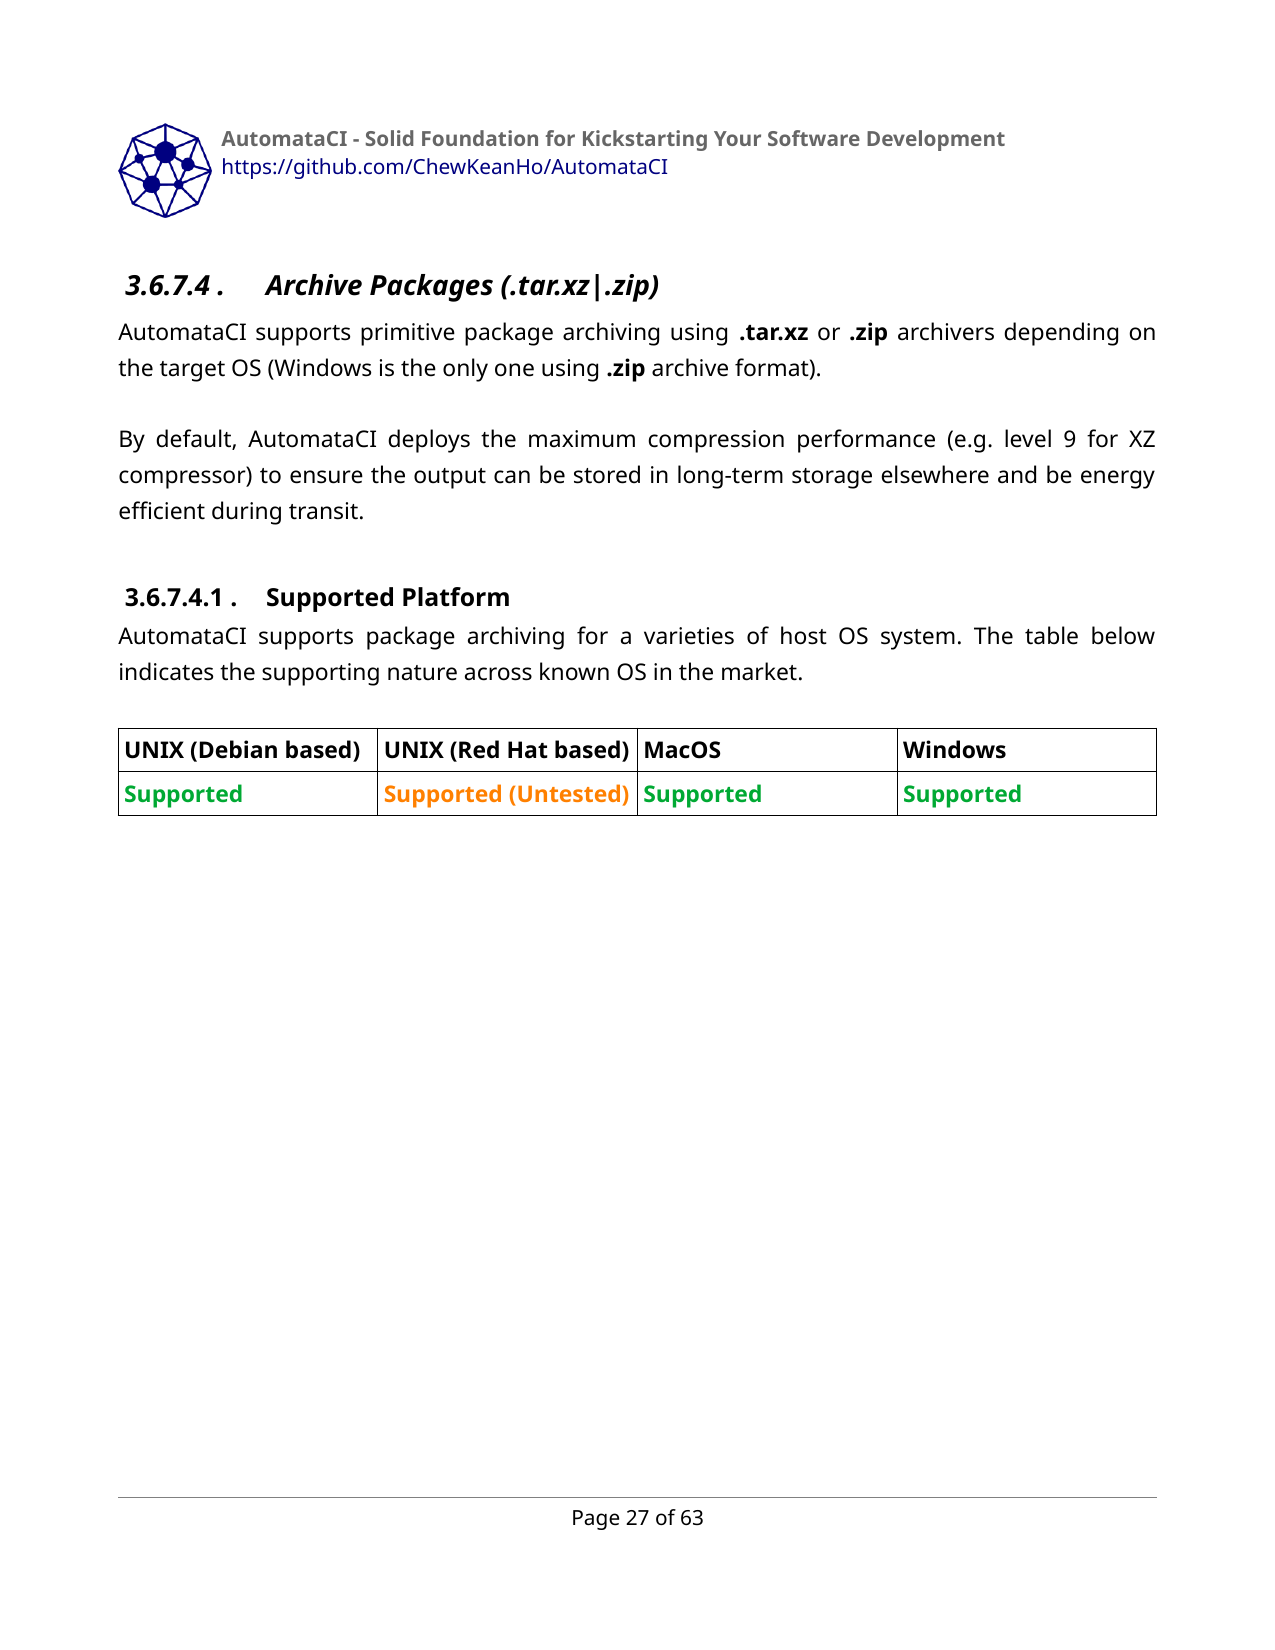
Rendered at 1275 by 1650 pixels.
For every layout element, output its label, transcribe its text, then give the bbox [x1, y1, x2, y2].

text AutomataCI supports primitive package archiving using .tar.xz or .zip archivers depending on the target OS (Windows is the only one using .zip archive format). [118, 316, 1157, 383]
picture [118, 123, 212, 218]
table_header UNIX (Red Hat based) [378, 729, 637, 771]
subtitle Archive Packages (.tar.xz|.zip) [118, 265, 1157, 303]
table_cell Supported [119, 772, 377, 815]
table_cell Supported (Untested) [378, 772, 637, 815]
table_cell Supported [638, 772, 897, 815]
text AutomataCI supports package archiving for a varieties of host OS system. The table below indicates the supporting nature across known OS in the market. [118, 619, 1157, 687]
table_header Windows [898, 729, 1156, 771]
text By default, AutomataCI deploys the maximum compression performance (e.g. level 9 for XZ compressor) to ensure the output can be stored in long-term storage elsewhere and be energy efficient during transit. [118, 423, 1157, 526]
table_header MacOS [638, 729, 897, 771]
table_header UNIX (Debian based) [119, 729, 377, 771]
subtitle Supported Platform [118, 579, 1157, 613]
table_cell Supported [898, 772, 1156, 815]
